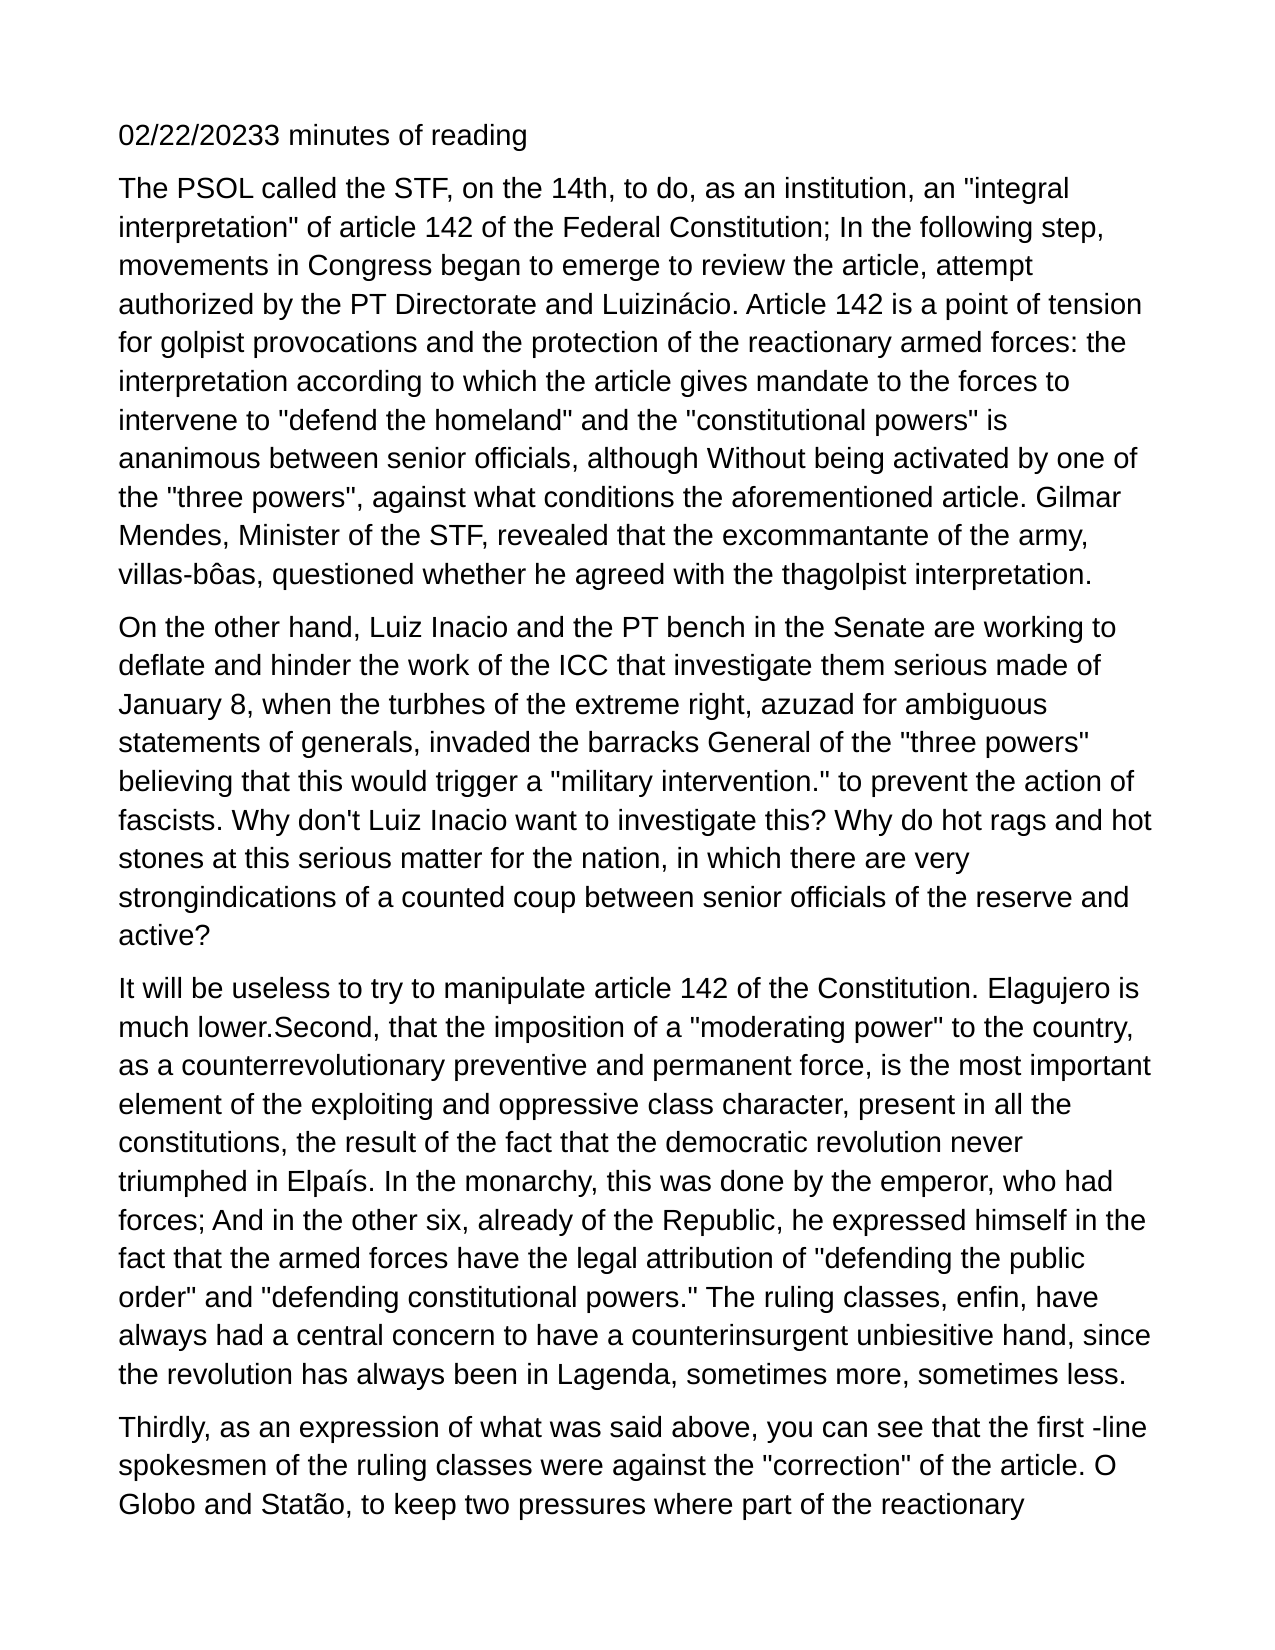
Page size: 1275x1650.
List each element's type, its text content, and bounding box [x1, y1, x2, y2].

text 02/22/20233 minutes of reading [118, 118, 1157, 152]
text On the other hand, Luiz Inacio and the PT bench in the Senate are working to deflate and hinder the work of the ICC that investigate them serious made of January 8, when the turbhes of the extreme right, azuzad for ambiguous statements of generals, invaded the barracks General of the "three powers" believing that this would trigger a "military intervention." to prevent the action of fascists. Why don't Luiz Inacio want to investigate this? Why do hot rags and hot stones at this serious matter for the nation, in which there are very strongindications of a counted coup between senior officials of the reserve and active? [118, 610, 1157, 952]
text It will be useless to try to manipulate article 142 of the Constitution. Elagujero is much lower.Second, that the imposition of a "moderating power" to the country, as a counterrevolutionary preventive and permanent force, is the most important element of the exploiting and oppressive class character, present in all the constitutions, the result of the fact that the democratic revolution never triumphed in Elpaís. In the monarchy, this was done by the emperor, who had forces; And in the other six, already of the Republic, he expressed himself in the fact that the armed forces have the legal attribution of "defending the public order" and "defending constitutional powers." The ruling classes, enfin, have always had a central concern to have a counterinsurgent unbiesitive hand, since the revolution has always been in Lagenda, sometimes more, sometimes less. [118, 971, 1157, 1390]
text The PSOL called the STF, on the 14th, to do, as an institution, an "integral interpretation" of article 142 of the Federal Constitution; In the following step, movements in Congress began to emerge to review the article, attempt authorized by the PT Directorate and Luizinácio. Article 142 is a point of tension for golpist provocations and the protection of the reactionary armed forces: the interpretation according to which the article gives mandate to the forces to intervene to "defend the homeland" and the "constitutional powers" is ananimous between senior officials, although Without being activated by one of the "three powers", against what conditions the aforementioned article. Gilmar Mendes, Minister of the STF, revealed that the excommantante of the army, villas-bôas, questioned whether he agreed with the thagolpist interpretation. [118, 171, 1157, 590]
text Thirdly, as an expression of what was said above, you can see that the first -line spokesmen of the ruling classes were against the "correction" of the article. O Globo and Statão, to keep two pressures where part of the reactionary [118, 1410, 1157, 1520]
